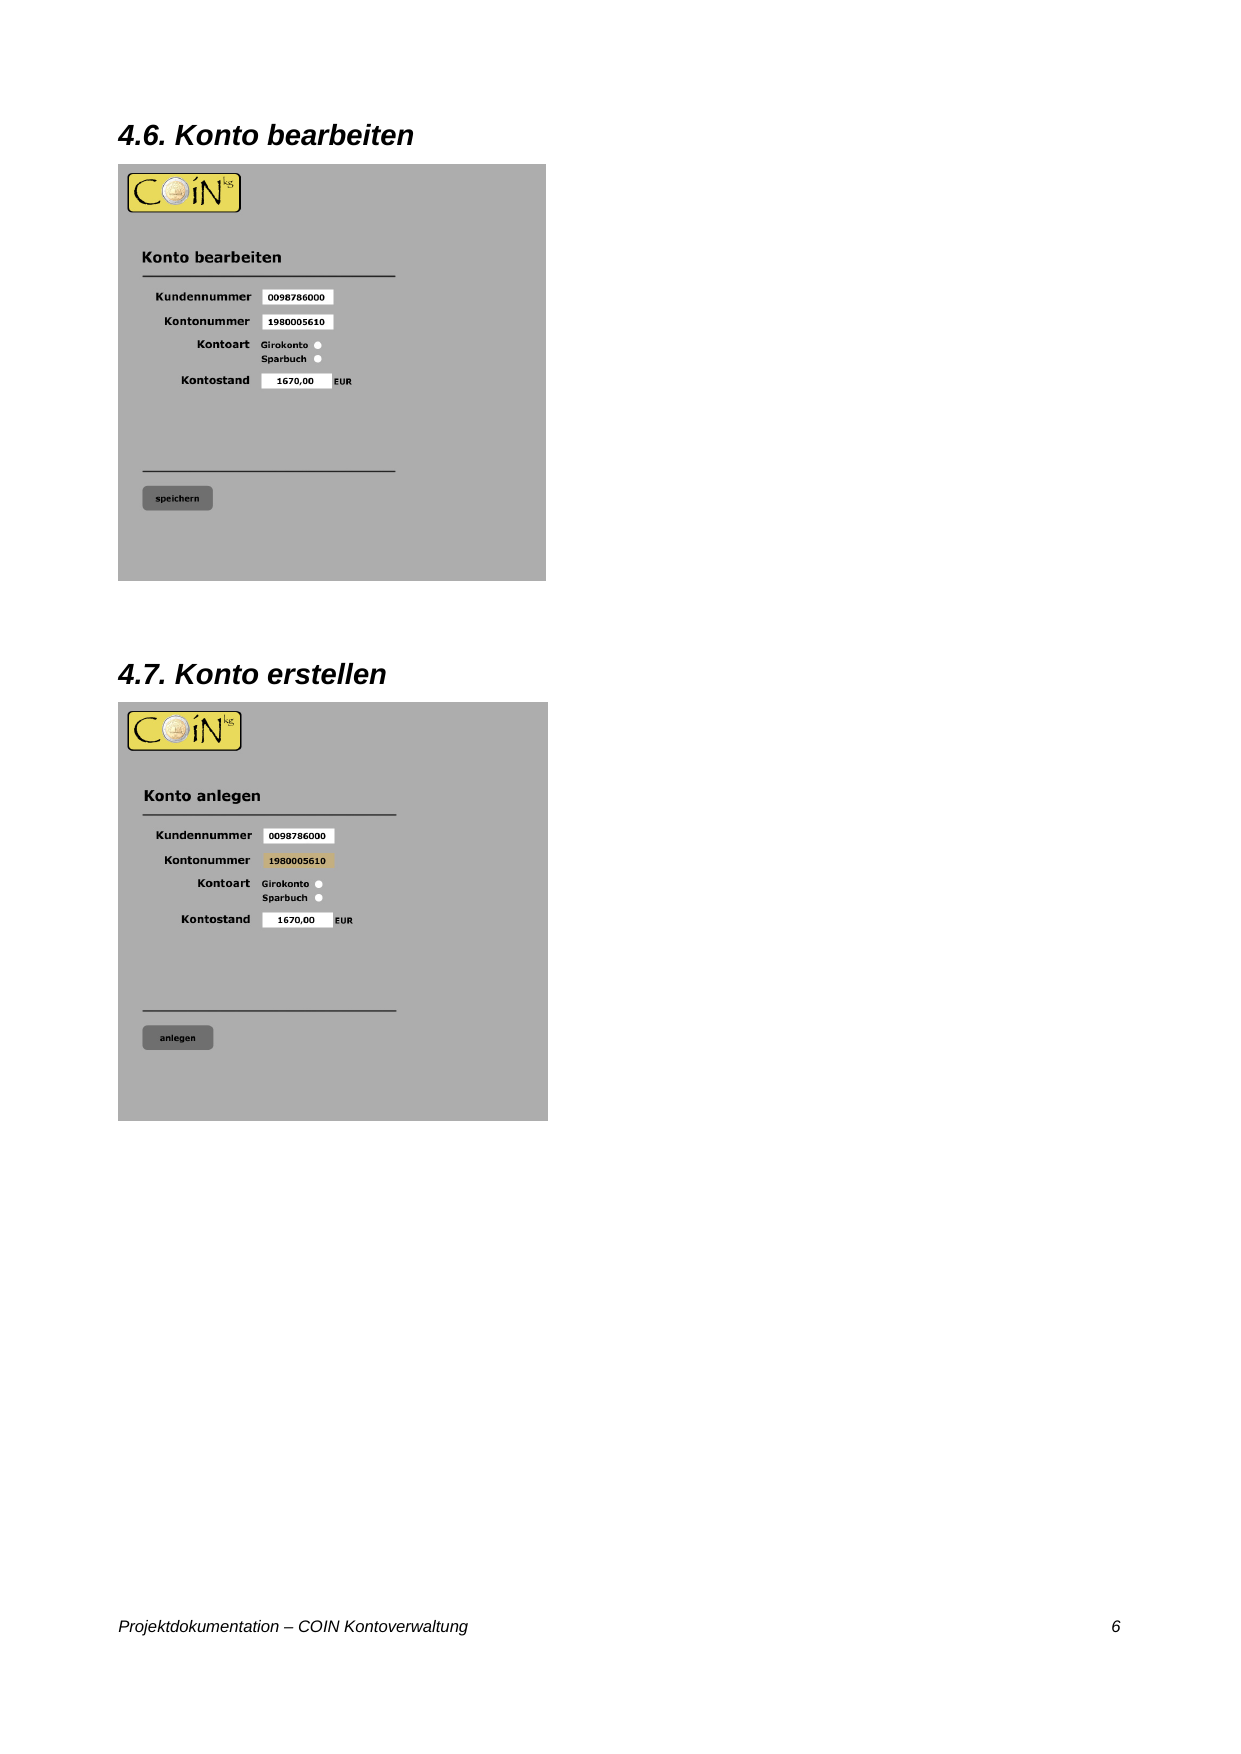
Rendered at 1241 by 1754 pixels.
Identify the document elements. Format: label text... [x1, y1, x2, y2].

subtitle 4.7. Konto erstellen [118, 657, 1122, 690]
picture [118, 164, 546, 581]
picture [118, 702, 548, 1121]
subtitle 4.6. Konto bearbeiten [118, 118, 1122, 152]
